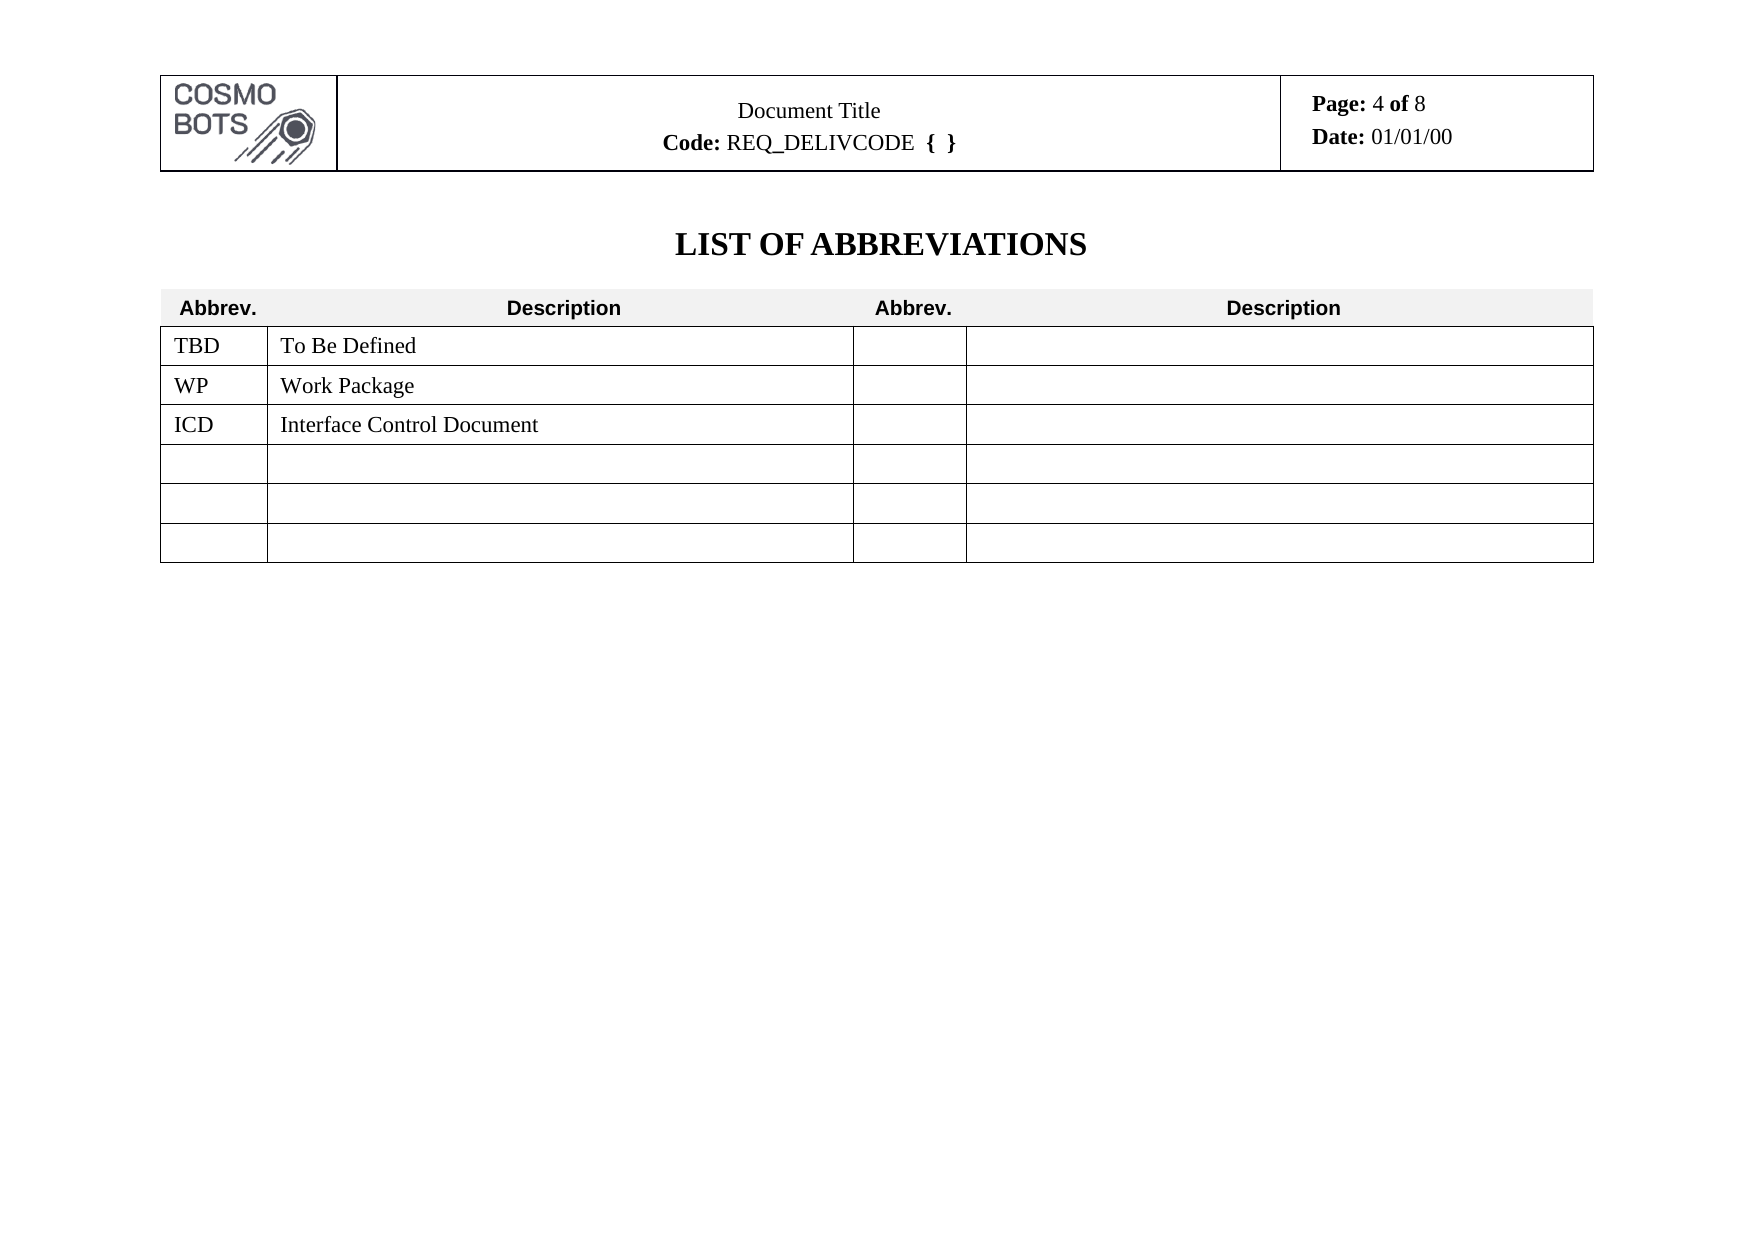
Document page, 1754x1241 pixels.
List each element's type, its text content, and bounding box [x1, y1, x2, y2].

table_cell [967, 524, 1593, 562]
table_cell [268, 484, 853, 522]
table_cell [268, 524, 853, 562]
table_cell [854, 524, 966, 562]
table_cell [967, 445, 1593, 483]
table_cell [161, 524, 267, 562]
table_cell [967, 327, 1593, 365]
table_cell Work Package [268, 366, 853, 404]
table_cell [854, 445, 966, 483]
table_cell WP [161, 366, 267, 404]
picture [175, 83, 316, 165]
table_cell [854, 484, 966, 522]
table_cell Interface Control Document [268, 405, 853, 444]
table_cell [854, 327, 966, 365]
table_cell [268, 445, 853, 483]
table_cell [161, 445, 267, 483]
table_cell [854, 366, 966, 404]
table_cell [854, 405, 966, 444]
table_cell ICD [161, 405, 267, 444]
table_cell [967, 405, 1593, 444]
table_cell To Be Defined [268, 327, 853, 365]
table_header Abbrev. [161, 289, 267, 326]
table_cell TBD [161, 327, 267, 365]
table_cell [967, 366, 1593, 404]
table_header Description [267, 289, 853, 326]
table_cell [967, 484, 1593, 522]
table_header Description [966, 289, 1593, 326]
table_cell [161, 484, 267, 522]
table_header Abbrev. [853, 289, 966, 326]
text LIST OF ABBREVIATIONS [161, 224, 1593, 263]
